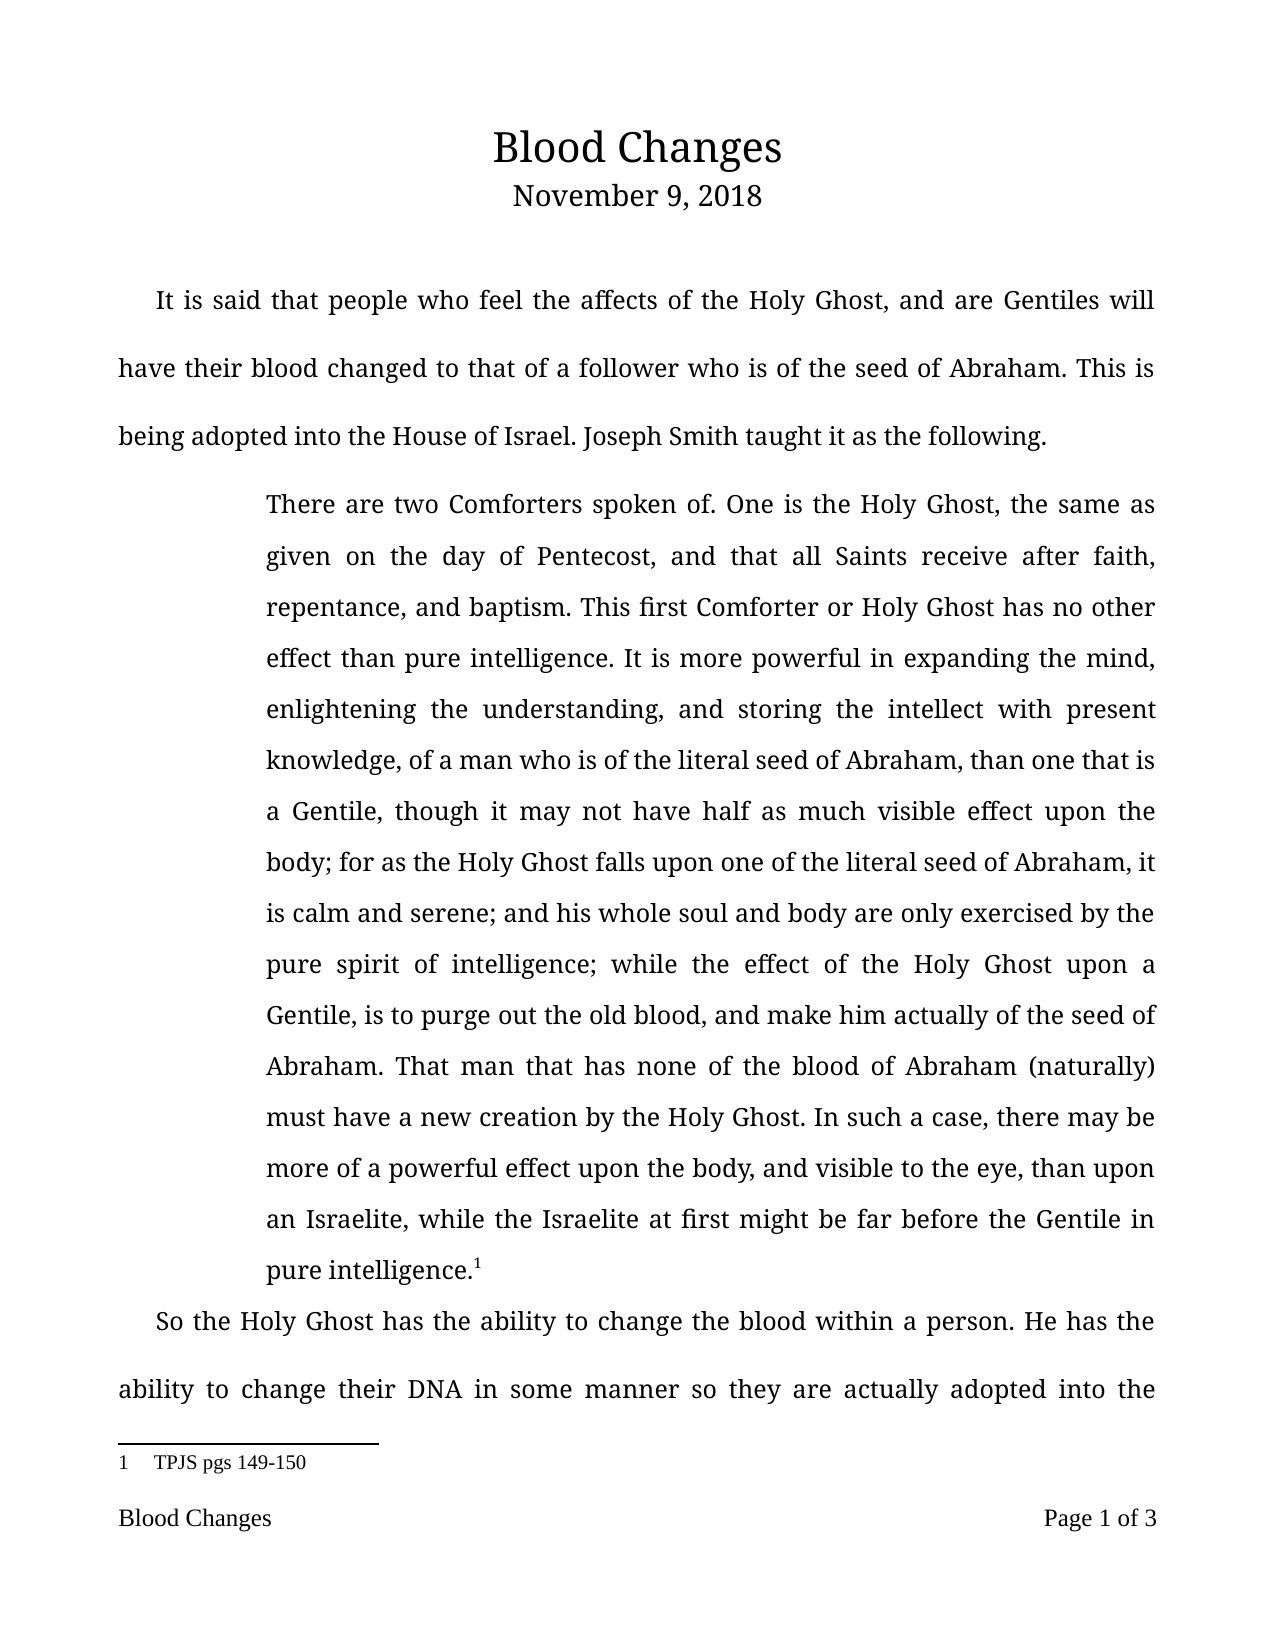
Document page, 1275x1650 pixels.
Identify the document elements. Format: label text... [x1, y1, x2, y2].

text TPJS pgs 149-150 [118, 1449, 1157, 1474]
text It is said that people who feel the affects of the Holy Ghost, and are Gentiles will have their blood changed to that of a follower who is of the seed of Abraham. This is being adopted into the House of Israel. Joseph Smith taught it as the following. [118, 283, 1157, 453]
text So the Holy Ghost has the ability to change the blood within a person. He has the ability to change their DNA in some manner so they are actually adopted into the [118, 1304, 1157, 1406]
text November 9, 2018 [118, 175, 1157, 214]
text Blood Changes [118, 118, 1157, 175]
text There are two Comforters spoken of. One is the Holy Ghost, the same as given on the day of Pentecost, and that all Saints receive after faith, repentance, and baptism. This first Comforter or Holy Ghost has no other effect than pure intelligence. It is more powerful in expanding the mind, enlightening the understanding, and storing the intellect with present knowledge, of a man who is of the literal seed of Abraham, than one that is a Gentile, though it may not have half as much visible effect upon the body; for as the Holy Ghost falls upon one of the literal seed of Abraham, it is calm and serene; and his whole soul and body are only exercised by the pure spirit of intelligence; while the effect of the Holy Ghost upon a Gentile, is to purge out the old blood, and make him actually of the seed of Abraham. That man that has none of the blood of Abraham (naturally) must have a new creation by the Holy Ghost. In such a case, there may be more of a powerful effect upon the body, and visible to the eye, than upon an Israelite, while the Israelite at first might be far before the Gentile in pure intelligence. [266, 487, 1157, 1287]
